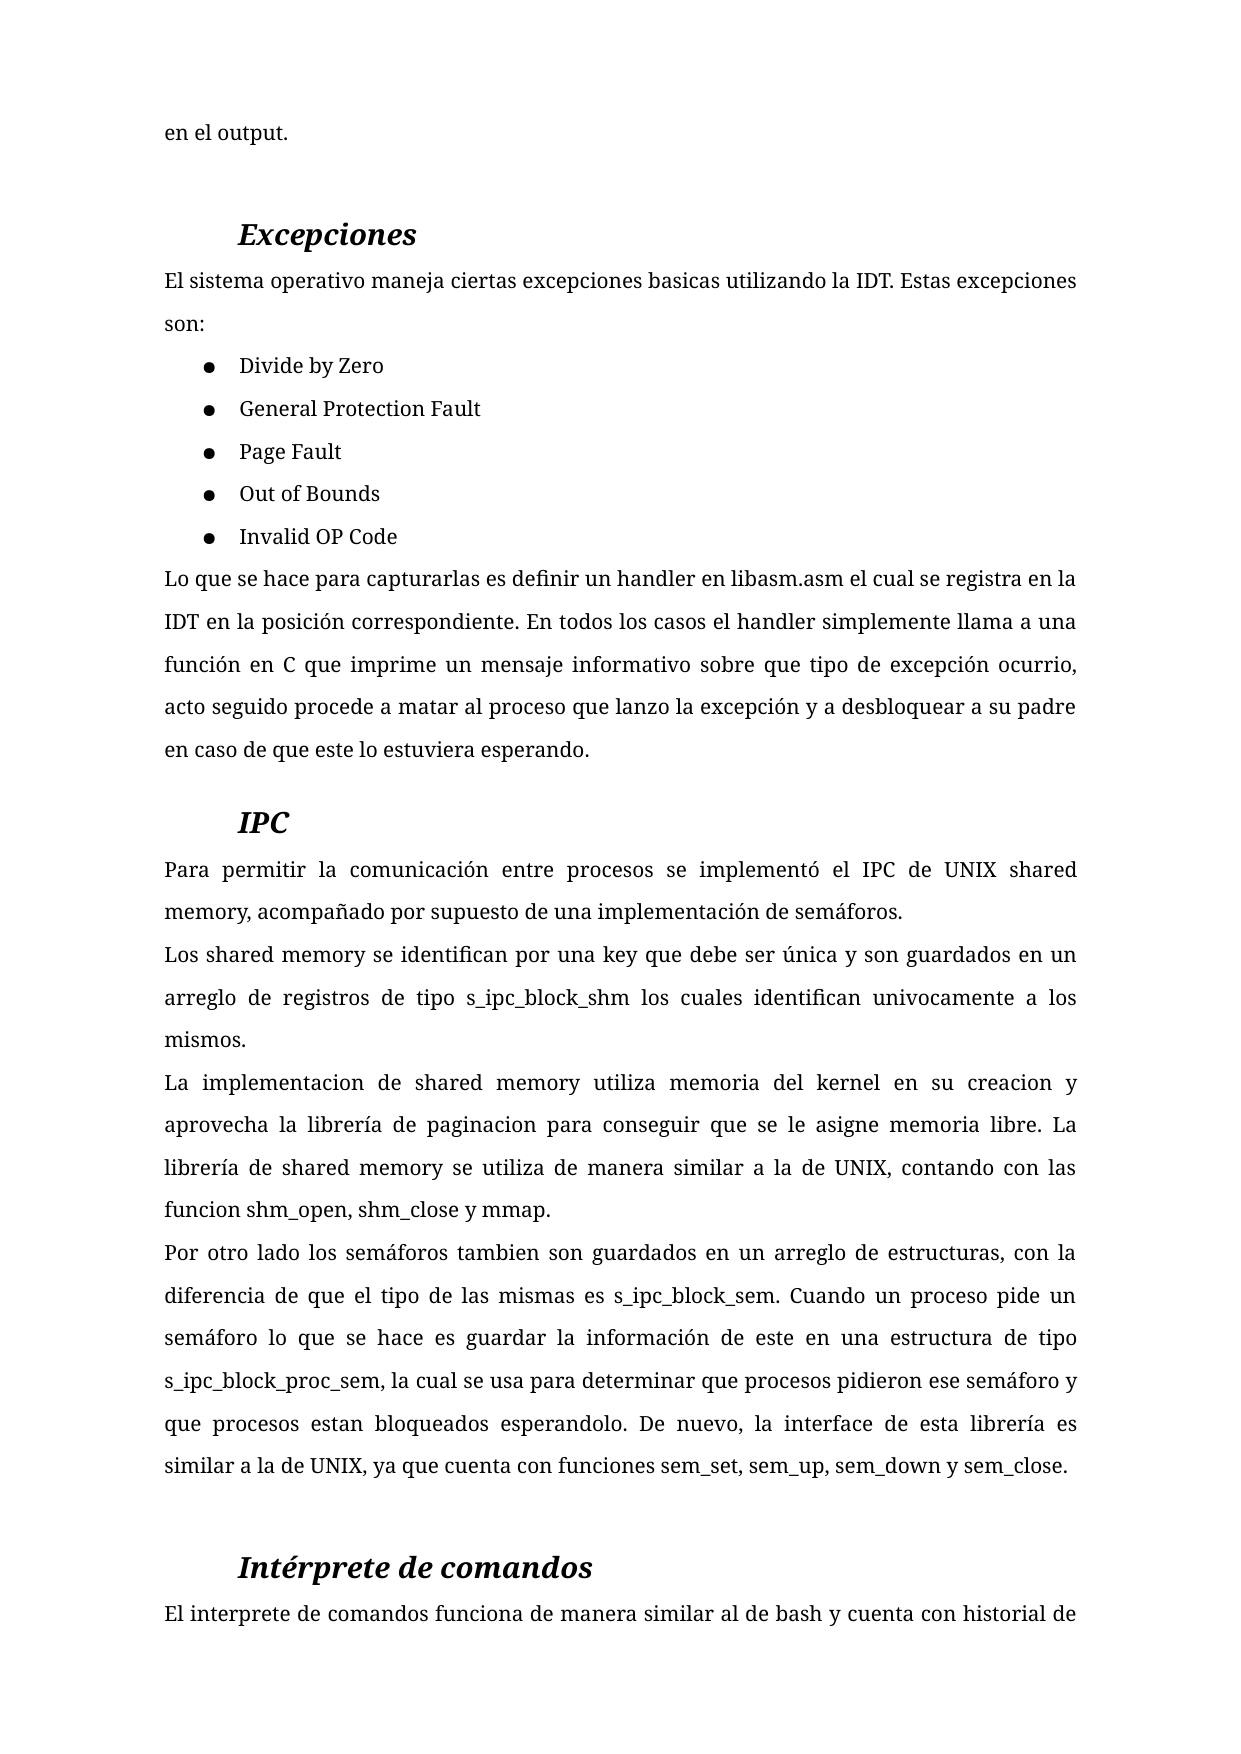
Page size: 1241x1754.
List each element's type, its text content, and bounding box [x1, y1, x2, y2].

text en el output. [164, 118, 1078, 147]
text Por otro lado los semáforos tambien son guardados en un arreglo de estructuras, con la diferencia de que el tipo de las mismas es s_ipc_block_sem. Cuando un proceso pide un semáforo lo que se hace es guardar la información de este en una estructura de tipo s_ipc_block_proc_sem, la cual se usa para determinar que procesos pidieron ese semáforo y que procesos estan bloqueados esperandolo. De nuevo, la interface de esta librería es similar a la de UNIX, ya que cuenta con funciones sem_set, sem_up, sem_down y sem_close. [164, 1238, 1078, 1480]
text Lo que se hace para capturarlas es definir un handler en libasm.asm el cual se registra en la IDT en la posición correspondiente. En todos los casos el handler simplemente llama a una función en C que imprime un mensaje informativo sobre que tipo de excepción ocurrio, acto seguido procede a matar al proceso que lanzo la excepción y a desbloquear a su padre en caso de que este lo estuviera esperando. [164, 564, 1078, 763]
list Page Fault [202, 437, 1078, 465]
text La implementacion de shared memory utiliza memoria del kernel en su creacion y aprovecha la librería de paginacion para conseguir que se le asigne memoria libre. La librería de shared memory se utiliza de manera similar a la de UNIX, contando con las funcion shm_open, shm_close y mmap. [164, 1068, 1078, 1224]
text El interprete de comandos funciona de manera similar al de bash y cuenta con historial de [164, 1599, 1078, 1628]
text Los shared memory se identifican por una key que debe ser única y son guardados en un arreglo de registros de tipo s_ipc_block_shm los cuales identifican univocamente a los mismos. [164, 940, 1078, 1054]
list Invalid OP Code [202, 522, 1078, 550]
list Out of Bounds [202, 479, 1078, 508]
subtitle IPC [238, 803, 1078, 842]
list Divide by Zero [202, 352, 1078, 380]
text El sistema operativo maneja ciertas excepciones basicas utilizando la IDT. Estas excepciones son: [164, 266, 1078, 337]
subtitle Intérprete de comandos [238, 1547, 1078, 1587]
list General Protection Fault [202, 394, 1078, 423]
subtitle Excepciones [238, 214, 1078, 254]
text Para permitir la comunicación entre procesos se implementó el IPC de UNIX shared memory, acompañado por supuesto de una implementación de semáforos. [164, 855, 1078, 926]
